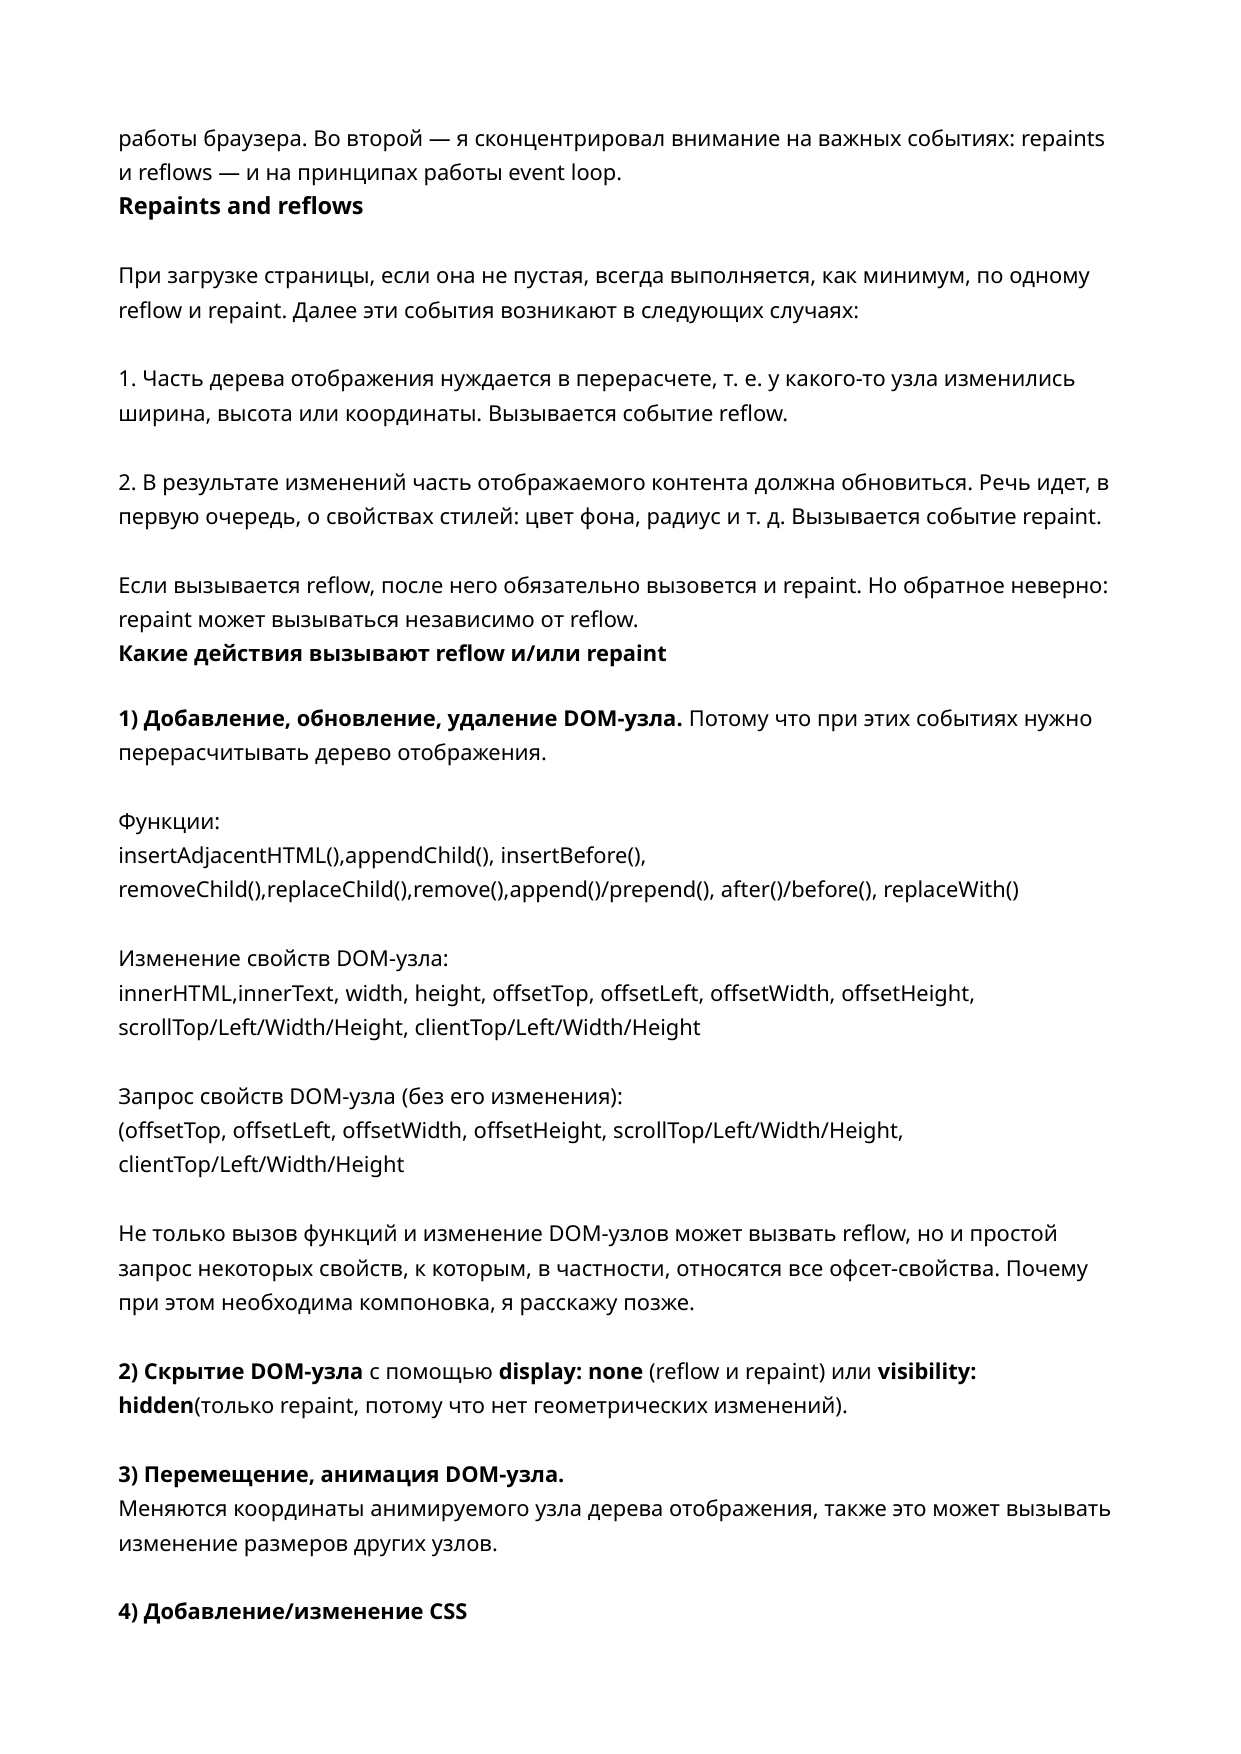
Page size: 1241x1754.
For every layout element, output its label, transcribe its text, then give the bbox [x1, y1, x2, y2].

subtitle Какие действия вызывают reflow и/или repaint [118, 634, 1122, 668]
text работы браузера. Во второй — я сконцентрировал внимание на важных событиях: repaints и reflows — и на принципах работы event loop. [118, 118, 1122, 187]
subtitle Repaints and reflows [118, 187, 1122, 221]
text При загрузке страницы, если она не пустая, всегда выполняется, как минимум, по одному reflow и repaint. Далее эти события возникают в следующих случаях: 1. Часть дерева отображения нуждается в перерасчете, т. е. у какого-то узла изменились ширина, высота или координаты. Вызывается событие reflow. 2. В результате изменений часть отображаемого контента должна обновиться. Речь идет, в первую очередь, о свойствах стилей: цвет фона, радиус и т. д. Вызывается событие repaint. Если вызывается reflow, после него обязательно вызовется и repaint. Но обратное неверно: repaint может вызываться независимо от reflow. [118, 221, 1122, 634]
text 1) Добавление, обновление, удаление DOM-узла. Потому что при этих событиях нужно перерасчитывать дерево отображения. Функции: insertAdjacentHTML(),appendChild(), insertBefore(), removeChild(),replaceChild(),remove(),append()/prepend(), after()/before(), replaceWith() Изменение свойств DOM-узла: innerHTML,innerText, width, height, offsetTop, offsetLeft, offsetWidth, offsetHeight, scrollTop/Left/Width/Height, clientTop/Left/Width/Height Запрос свойств DOM-узла (без его изменения): (offsetTop, offsetLeft, offsetWidth, offsetHeight, scrollTop/Left/Width/Height, clientTop/Left/Width/Height Не только вызов функций и изменение DOM-узлов может вызвать reflow, но и простой запрос некоторых свойств, к которым, в частности, относятся все офсет-свойства. Почему при этом необходима компоновка, я расскажу позже. 2) Скрытие DOM-узла с помощью display: none (reflow и repaint) или visibility: hidden(только repaint, потому что нет геометрических изменений). 3) Перемещение, анимация DOM-узла. Меняются координаты анимируемого узла дерева отображения, также это может вызывать изменение размеров других узлов. 4) Добавление/изменение CSS [118, 668, 1122, 1626]
